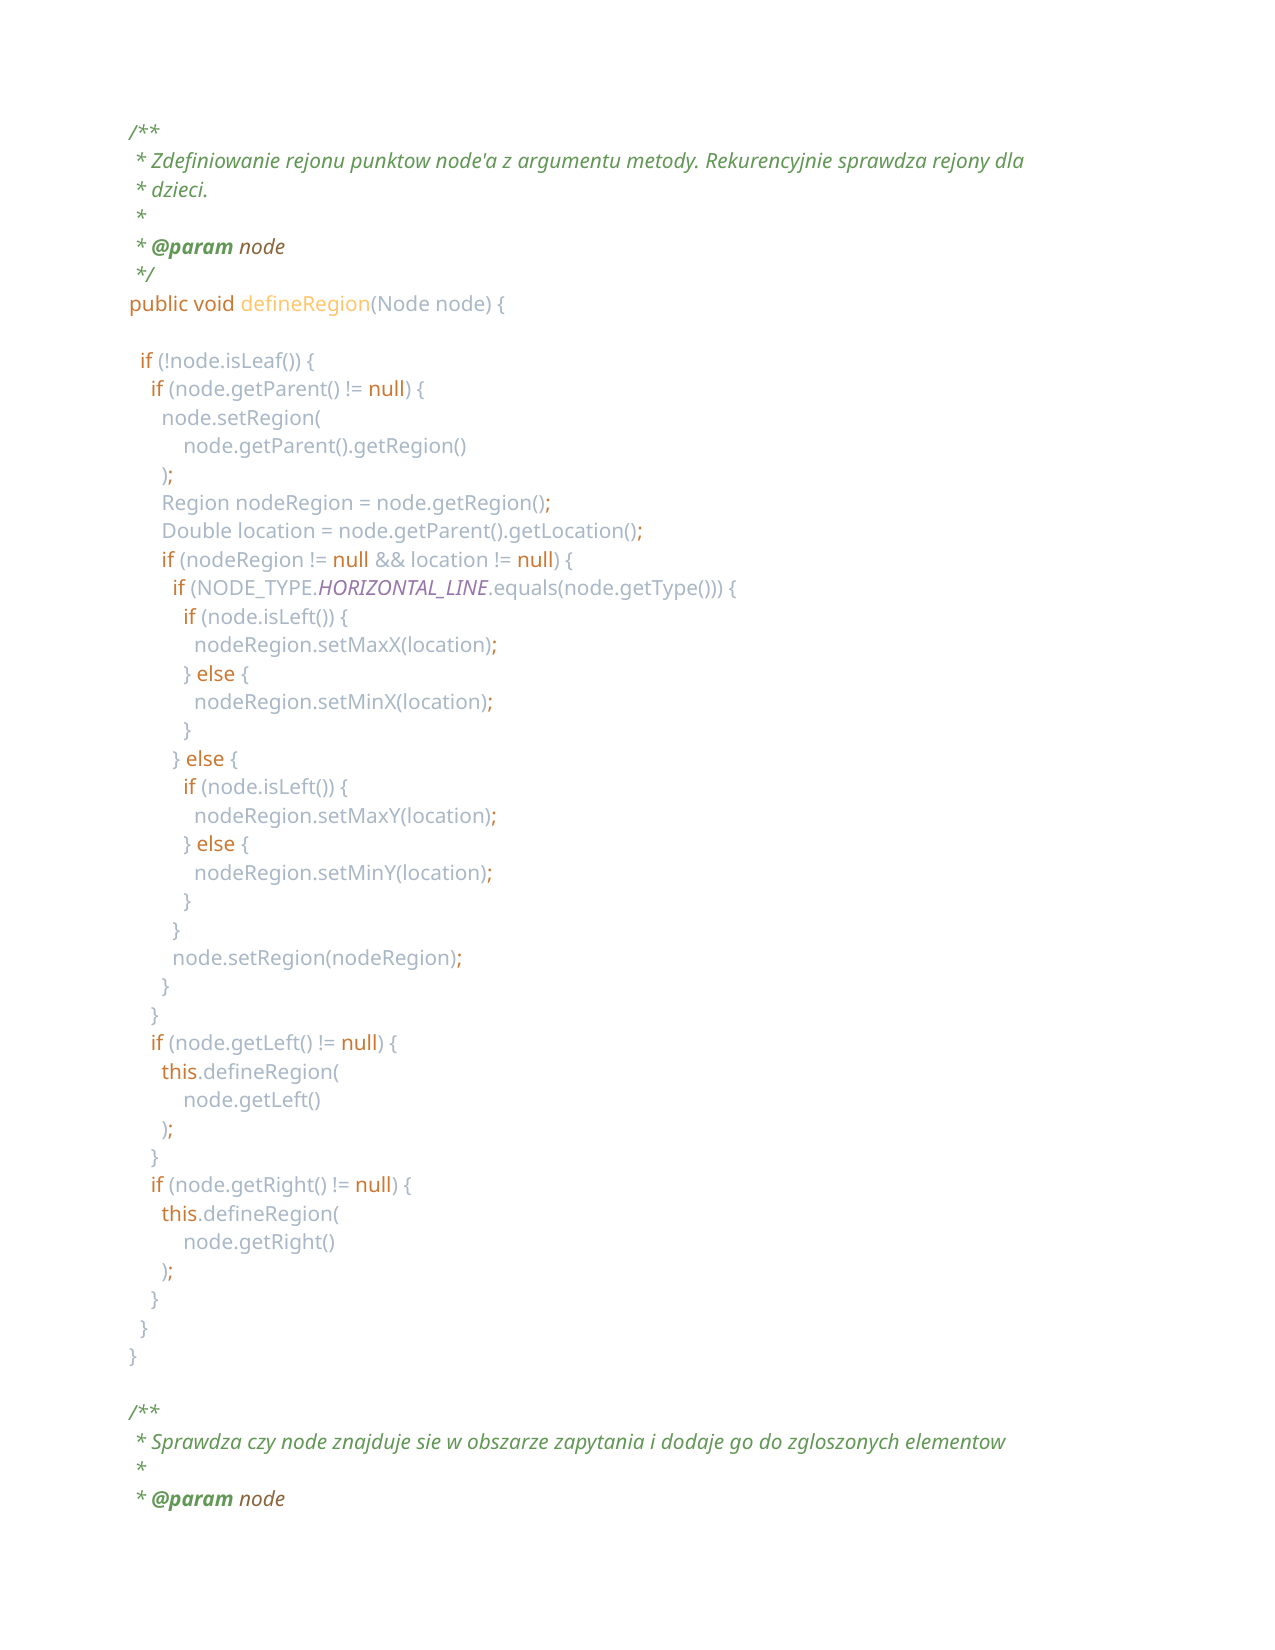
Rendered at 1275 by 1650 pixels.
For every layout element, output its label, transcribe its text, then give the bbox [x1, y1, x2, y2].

text /** * Zdefiniowanie rejonu punktow node'a z argumentu metody. Rekurencyjnie sprawdza rejony dla * dzieci. * * @param node */ public void defineRegion(Node node) { if (!node.isLeaf()) { if (node.getParent() != null) { node.setRegion( node.getParent().getRegion() ); Region nodeRegion = node.getRegion(); Double location = node.getParent().getLocation(); if (nodeRegion != null && location != null) { if (NODE_TYPE.HORIZONTAL_LINE.equals(node.getType())) { if (node.isLeft()) { nodeRegion.setMaxX(location); } else { nodeRegion.setMinX(location); } } else { if (node.isLeft()) { nodeRegion.setMaxY(location); } else { nodeRegion.setMinY(location); } } node.setRegion(nodeRegion); } } if (node.getLeft() != null) { this.defineRegion( node.getLeft() ); } if (node.getRight() != null) { this.defineRegion( node.getRight() ); } } } /** * Sprawdza czy node znajduje sie w obszarze zapytania i dodaje go do zgloszonych elementow * * @param node [118, 118, 1157, 1512]
